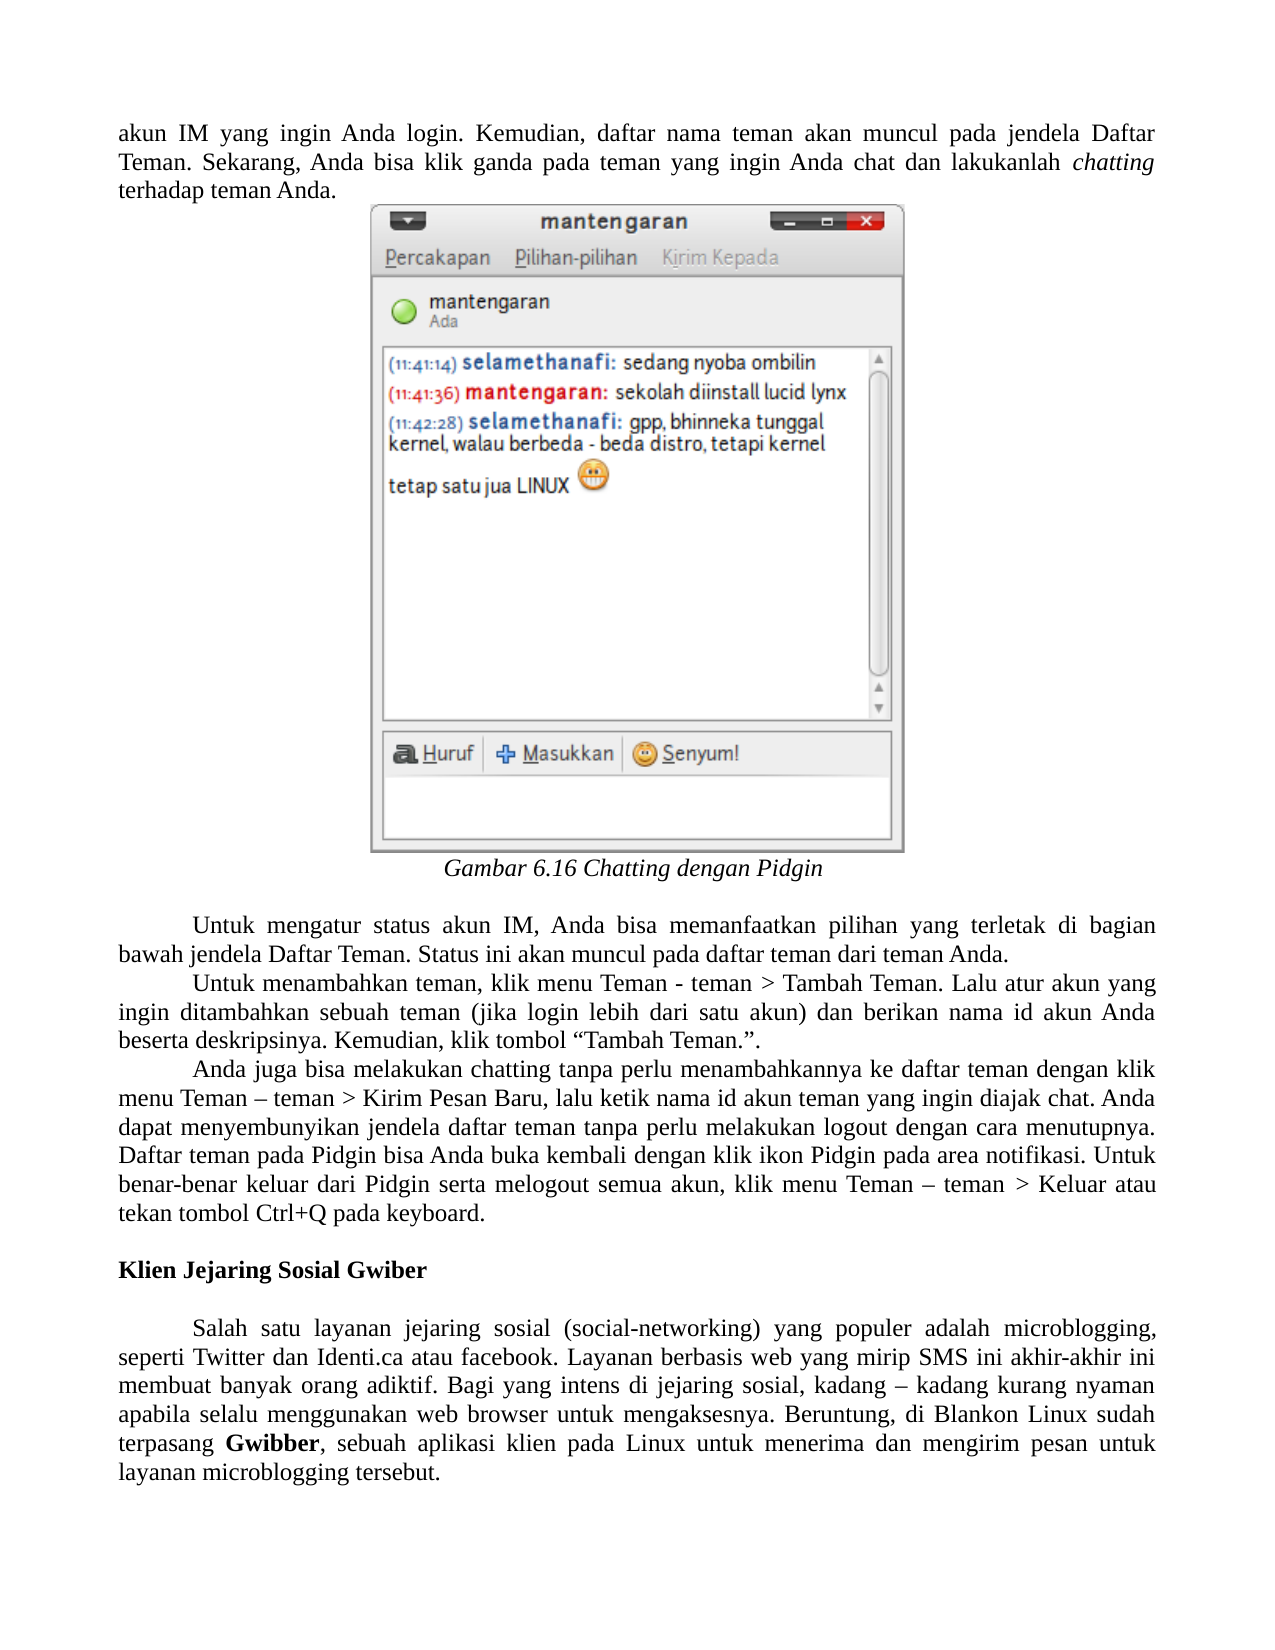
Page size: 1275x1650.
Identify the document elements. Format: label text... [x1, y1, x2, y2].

text Gambar 6.16 Chatting dengan Pidgin [118, 853, 1157, 882]
text Salah satu layanan jejaring sosial (social-networking) yang populer adalah microblogging, seperti Twitter dan Identi.ca atau facebook. Layanan berbasis web yang mirip SMS ini akhir-akhir ini membuat banyak orang adiktif. Bagi yang intens di jejaring sosial, kadang – kadang kurang nyaman apabila selalu menggunakan web browser untuk mengaksesnya. Beruntung, di Blankon Linux sudah terpasang Gwibber, sebuah aplikasi klien pada Linux untuk menerima dan mengirim pesan untuk layanan microblogging tersebut. [118, 1313, 1157, 1485]
text akun IM yang ingin Anda login. Kemudian, daftar nama teman akan muncul pada jendela Daftar Teman. Sekarang, Anda bisa klik ganda pada teman yang ingin Anda chat dan lakukanlah chatting terhadap teman Anda. [118, 118, 1157, 204]
text Anda juga bisa melakukan chatting tanpa perlu menambahkannya ke daftar teman dengan klik menu Teman – teman > Kirim Pesan Baru, lalu ketik nama id akun teman yang ingin diajak chat. Anda dapat menyembunyikan jendela daftar teman tanpa perlu melakukan logout dengan cara menutupnya. Daftar teman pada Pidgin bisa Anda buka kembali dengan klik ikon Pidgin pada area notifikasi. Untuk benar-benar keluar dari Pidgin serta melogout semua akun, klik menu Teman – teman > Keluar atau tekan tombol Ctrl+Q pada keyboard. [118, 1054, 1157, 1227]
text Untuk menambahkan teman, klik menu Teman - teman > Tambah Teman. Lalu atur akun yang ingin ditambahkan sebuah teman (jika login lebih dari satu akun) dan berikan nama id akun Anda beserta deskripsinya. Kemudian, klik tombol “Tambah Teman.”. [118, 968, 1157, 1054]
picture [370, 204, 905, 853]
text Untuk mengatur status akun IM, Anda bisa memanfaatkan pilihan yang terletak di bagian bawah jendela Daftar Teman. Status ini akan muncul pada daftar teman dari teman Anda. [118, 910, 1157, 968]
text Klien Jejaring Sosial Gwiber [118, 1255, 1157, 1284]
